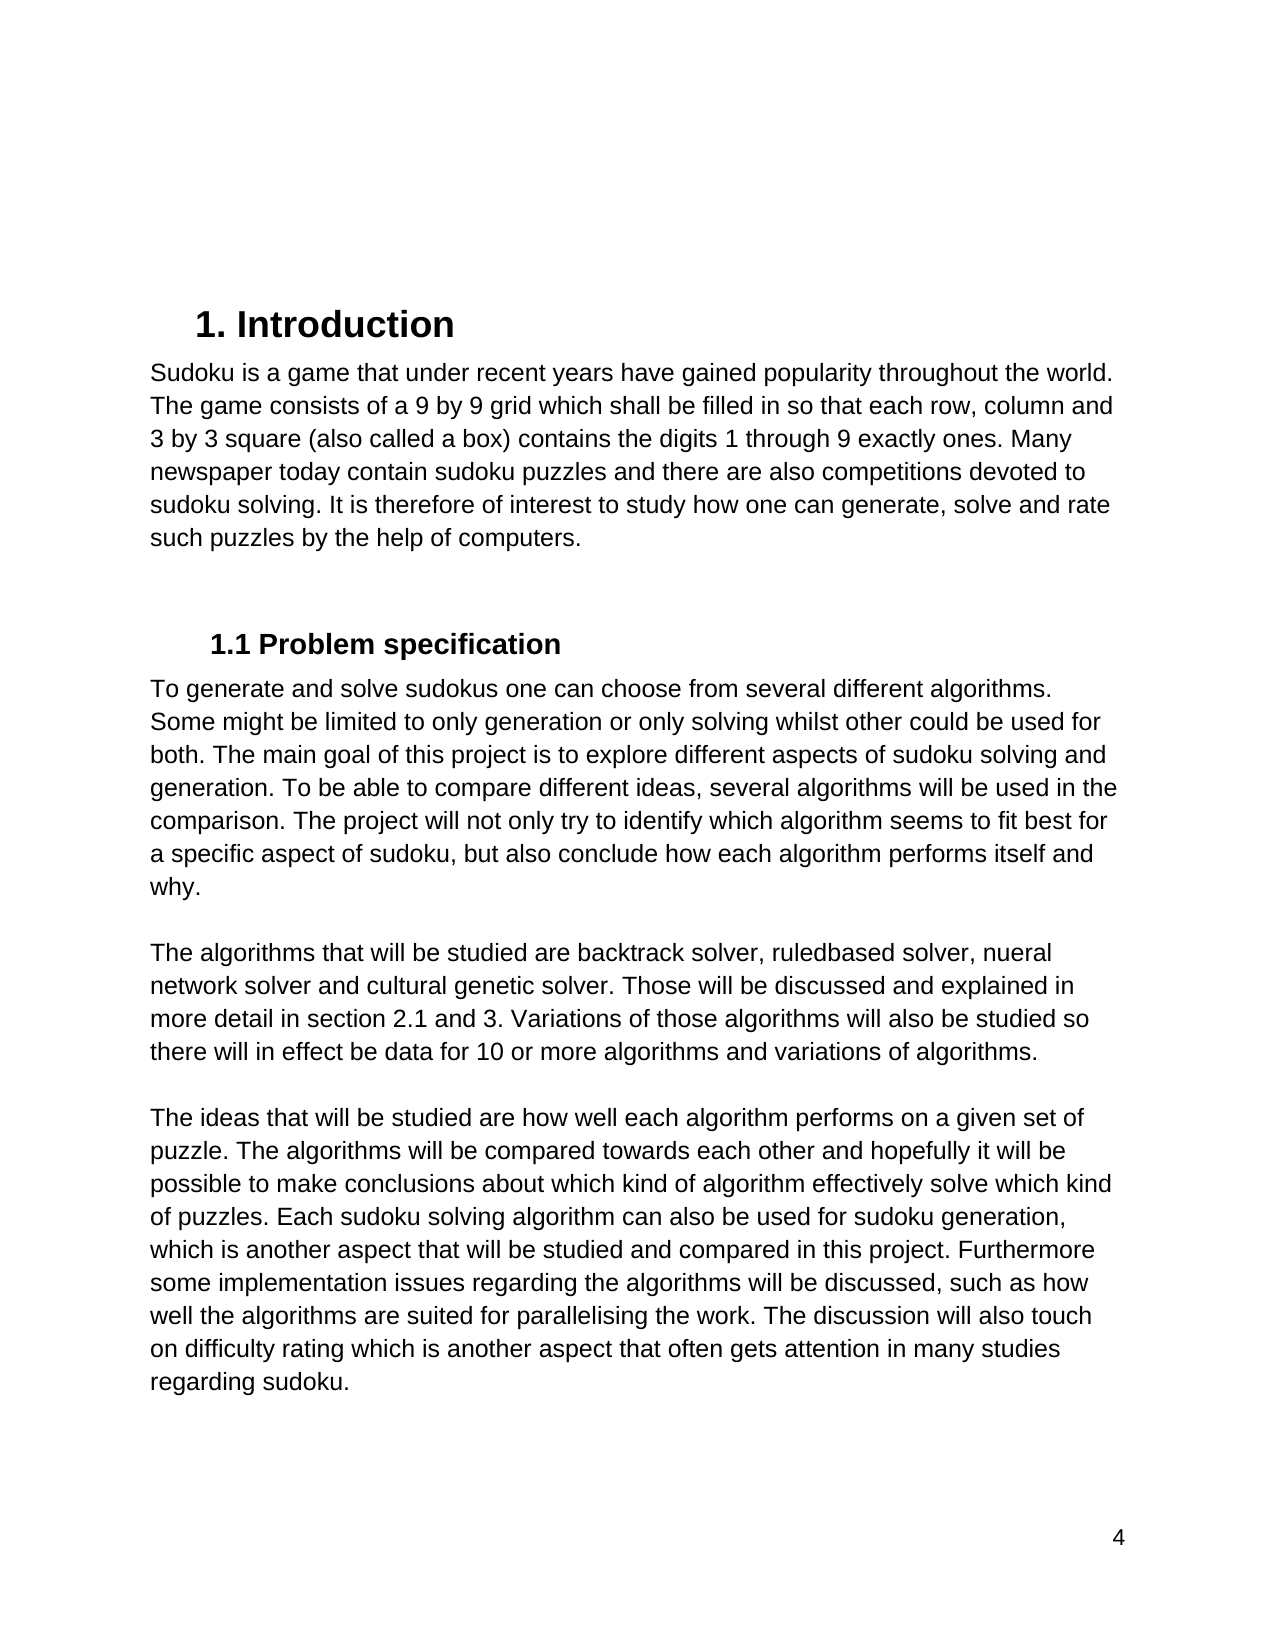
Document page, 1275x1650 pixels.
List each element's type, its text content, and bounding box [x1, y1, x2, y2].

subtitle 1.1 Problem specification [150, 627, 1125, 661]
subtitle 1. Introduction [150, 303, 1125, 346]
text Sudoku is a game that under recent years have gained popularity throughout the world. The game consists of a 9 by 9 grid which shall be filled in so that each row, column and 3 by 3 square (also called a box) contains the digits 1 through 9 exactly ones. Many newspaper today contain sudoku puzzles and there are also competitions devoted to sudoku solving. It is therefore of interest to study how one can generate, solve and rate such puzzles by the help of computers. [150, 358, 1125, 552]
text The ideas that will be studied are how well each algorithm performs on a given set of puzzle. The algorithms will be compared towards each other and hopefully it will be possible to make conclusions about which kind of algorithm effectively solve which kind of puzzles. Each sudoku solving algorithm can also be used for sudoku generation, which is another aspect that will be studied and compared in this project. Furthermore some implementation issues regarding the algorithms will be discussed, such as how well the algorithms are suited for parallelising the work. The discussion will also touch on difficulty rating which is another aspect that often gets attention in many studies regarding sudoku. [150, 1103, 1125, 1396]
text To generate and solve sudokus one can choose from several different algorithms. Some might be limited to only generation or only solving whilst other could be used for both. The main goal of this project is to explore different aspects of sudoku solving and generation. To be able to compare different ideas, several algorithms will be used in the comparison. The project will not only try to identify which algorithm seems to fit best for a specific aspect of sudoku, but also conclude how each algorithm performs itself and why. [150, 674, 1125, 901]
text The algorithms that will be studied are backtrack solver, ruledbased solver, nueral network solver and cultural genetic solver. Those will be discussed and explained in more detail in section 2.1 and 3. Variations of those algorithms will also be studied so there will in effect be data for 10 or more algorithms and variations of algorithms. [150, 938, 1125, 1066]
